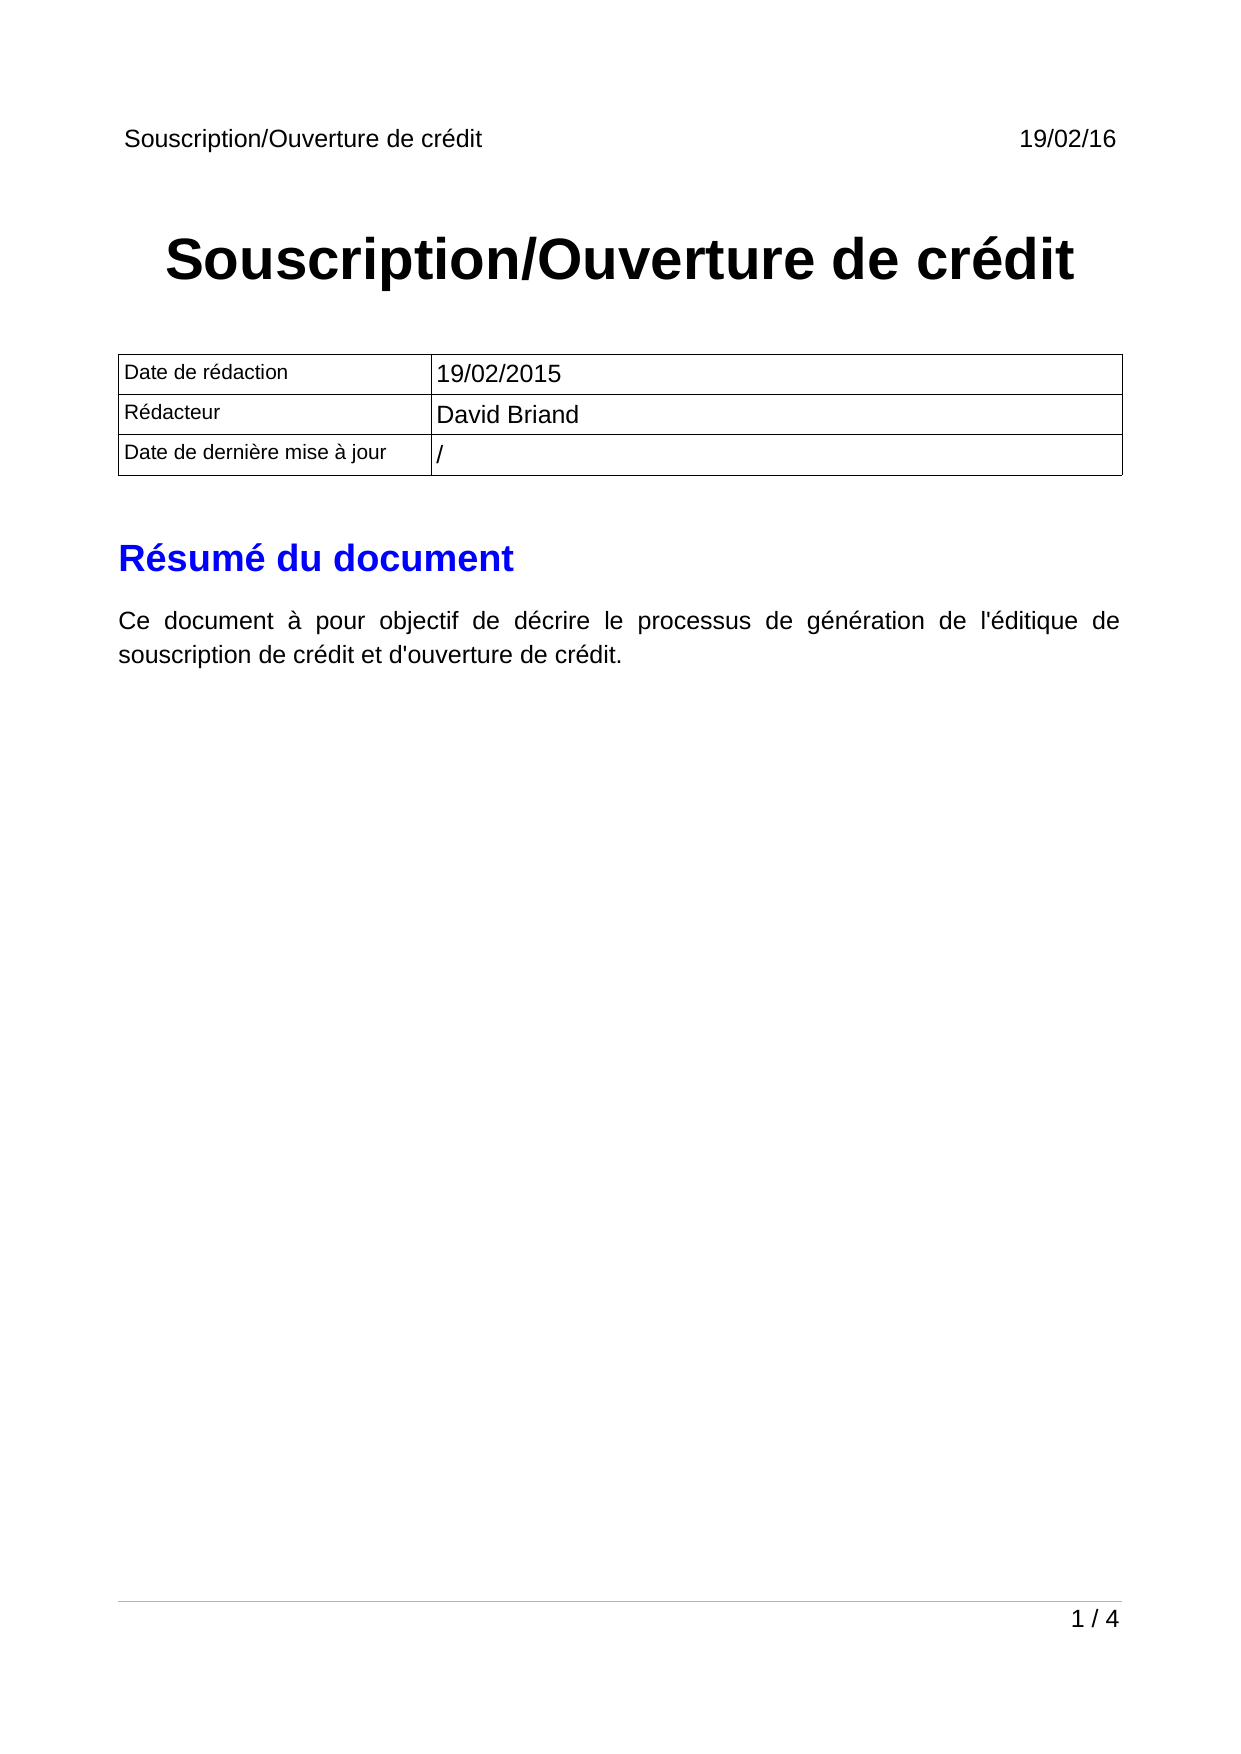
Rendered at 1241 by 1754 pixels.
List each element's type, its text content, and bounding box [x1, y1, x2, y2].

table_header Date de rédaction [119, 355, 431, 394]
table_cell / [432, 435, 1122, 474]
table_header 19/02/2015 [432, 355, 1122, 394]
table_cell David Briand [432, 395, 1122, 434]
text Ce document à pour objectif de décrire le processus de génération de l'éditique de souscription de crédit et d'ouverture de crédit. [118, 606, 1122, 669]
table_cell Date de dernière mise à jour [119, 435, 431, 474]
subtitle Résumé du document [118, 536, 1122, 579]
title Souscription/Ouverture de crédit [118, 225, 1122, 292]
table_cell Rédacteur [119, 395, 431, 434]
